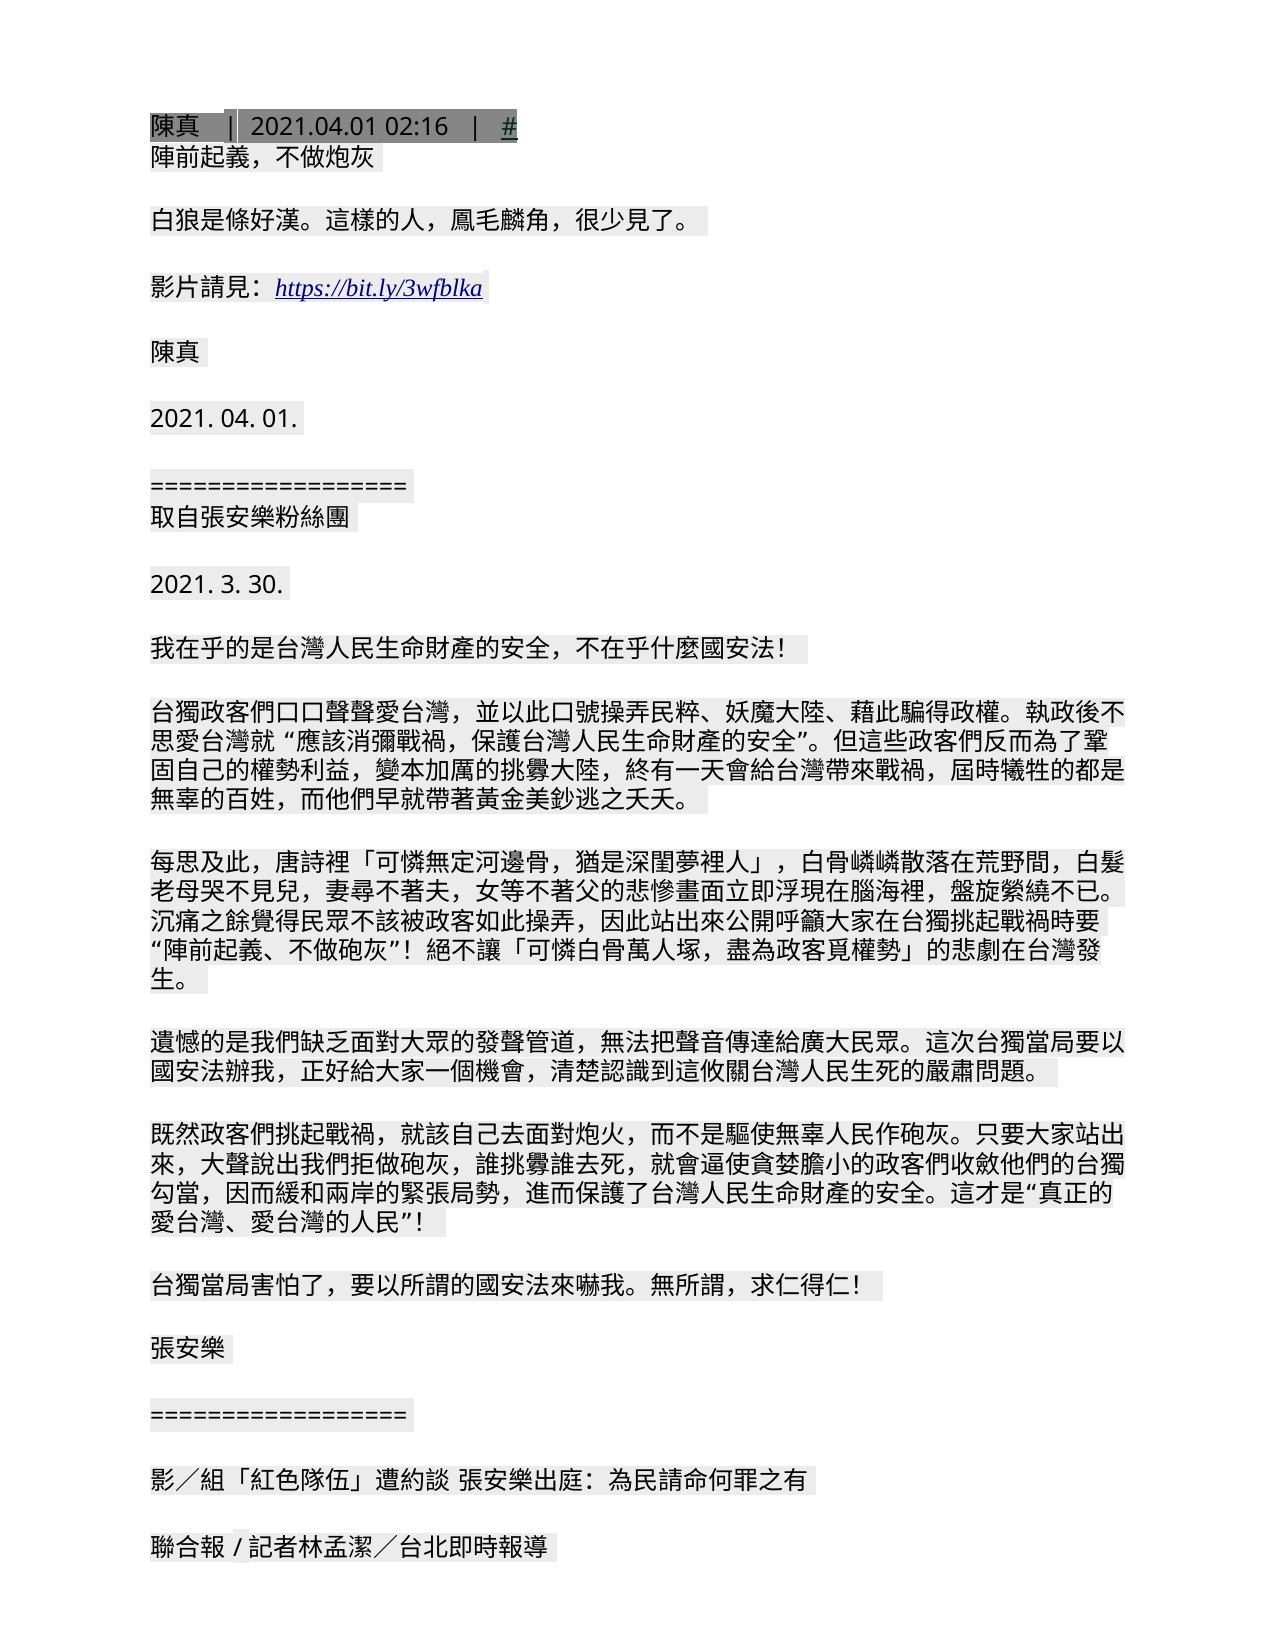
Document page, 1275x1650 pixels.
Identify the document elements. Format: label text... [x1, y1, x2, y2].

text 陳真 | 2021.04.01 02:16 | # [150, 109, 1125, 143]
text 陣前起義，不做炮灰 白狼是條好漢。這樣的人，鳳毛麟角，很少見了。 影片請見：https://bit.ly/3wfblka 陳真 2021. 04. 01. ================== 取自張安樂粉絲團 2021. 3. 30. 我在乎的是台灣人民生命財產的安全，不在乎什麼國安法！ 台獨政客們口口聲聲愛台灣，並以此口號操弄民粹、妖魔大陸、藉此騙得政權。執政後不思愛台灣就 “應該消彌戰禍，保護台灣人民生命財產的安全”。但這些政客們反而為了鞏固自己的權勢利益，變本加厲的挑釁大陸，終有一天會給台灣帶來戰禍，屆時犧牲的都是無辜的百姓，而他們早就帶著黃金美鈔逃之夭夭。 每思及此，唐詩裡「可憐無定河邊骨，猶是深閨夢裡人」，白骨嶙嶙散落在荒野間，白髮老母哭不見兒，妻尋不著夫，女等不著父的悲慘畫面立即浮現在腦海裡，盤旋縈繞不已。沉痛之餘覺得民眾不該被政客如此操弄，因此站出來公開呼籲大家在台獨挑起戰禍時要 “陣前起義、不做砲灰”！絕不讓「可憐白骨萬人塚，盡為政客覓權勢」的悲劇在台灣發生。 遺憾的是我們缺乏面對大眾的發聲管道，無法把聲音傳達給廣大民眾。這次台獨當局要以國安法辦我，正好給大家一個機會，清楚認識到這攸關台灣人民生死的嚴肅問題。 既然政客們挑起戰禍，就該自己去面對炮火，而不是驅使無辜人民作砲灰。只要大家站出來，大聲說出我們拒做砲灰，誰挑釁誰去死，就會逼使貪婪膽小的政客們收斂他們的台獨勾當，因而緩和兩岸的緊張局勢，進而保護了台灣人民生命財產的安全。這才是“真正的愛台灣、愛台灣的人民”！ 台獨當局害怕了，要以所謂的國安法來嚇我。無所謂，求仁得仁！ 張安樂 ================== 影／組「紅色隊伍」遭約談 張安樂出庭：為民請命何罪之有 聯合報 / 記者林孟潔／台北即時報導 2021-03-30 中華統一促進黨總裁、綽號白狼的張安樂今年初接受大陸中央人民廣播電台主任編輯張彬專訪，表示要成立「紅色隊伍」宣揚和平統一，要號召「陣前起義」，疑涉外患罪；台灣高等檢察署今傳喚張安樂出庭說明，張安樂笑說，「何罪之有，我是為民請命，我絕對不會認罪」，他是要把被洗腦的中國人找回來。 張安樂今天上午8點50分抵達高檢署，近百名支持群眾簇擁上前喊「總裁加油」、「陣前起義、不做炮灰」，轄區分局不敢大意，派出大批警力維持現場秩序。 張安樂指出，感謝高檢署給機會討論攸關台灣人民生死的問題，大家都不敢面對現實，政府一直挑釁，台灣遲早會面臨大陸用武力來統一，要輕人去死嗎？政府高官自己躲在立法院吹冷氣，有種自己到前線去。 他說，大陸當局希望兩岸問題可以和平解決，而民間對台灣的仇恨是台灣政府操弄的，大陸也不想打仗，但台灣一直挑釁，會把台灣帶向不歸之路，因此他要「陣前起義，不做炮灰」；他不在乎國安法，他要大眾面對台灣人民生命安全問題。 被問是否會認罪，張安樂笑說，「何罪之有，我是為民請命阿！」別人不敢講的問題讓他來說，七年以前他回來台灣提出和平統一、一國兩制的方案，當時的大陸講國號、國歌、國旗可以商量，但前提要認為自己是中國人，現在台灣被政府操弄到認為自己不是中國人，就無法上談判桌。 再問籌組「紅色隊伍」一事，張安樂指出，只要是中國人都是紅色隊伍，「我要把中國人找回來」，只要台灣有中國人，兩岸就永遠和平，只要台灣失去中國人，則面臨的是戰爭。 =================== 張安樂涉《國安法》遭高檢署約談 蘋果新聞網 2021/03/30 中華統一促進黨總裁張安樂今年1月接受中媒訪問時透露，打算吸收中南部年輕人，讓他們「由綠轉紅」，發展「紅色隊伍」宣揚和平統一、不排除陣前起義等，其言行因涉嫌違反《國家安全法》今被高檢署約談，張安樂上午在約200名支持群眾簇擁下現身，強調不認罪，並指「紅色隊伍就是要把中國人找回來」。檢察官訊問後，於上午11時許將張安樂請回。 張安樂被檢察官訊問了約兩個小時後步出偵查庭，面露微笑，略顯疲憊。 張安樂表示：「今天我跟檢察官最主要就是講到，只要台灣有中國人，兩岸就會有和平，只要台灣的中國人消失了，那就是戰爭，因為都是中國人，雙方只是政治體制的不同，而且制度是可以與時俱進的，大陸跟40年前不一樣嘛，台灣跟40年前也不一樣嘛，制度可以與時俱進。」 他說：「可是，從李登輝開始，把兩岸吵成敵對關係，就是一個台灣人會面臨的戰爭。年輕人生命還沒有開始，為什麼要為這些不負責任的政府官員去當砲灰呢，我們堅決反對，因為你只要不去挑釁，那兩岸可以和平發展，共享繁榮。你要挑釁最後發生了戰禍，讓年輕人在前線，我們堅決反對，就這麼簡單。」 他繼續說道：「大陸有講過，中國人不打中國人，可是如果你已經否認你是中國人的話，這句話就無效了嘛。但是這些年輕人都是受害人啊，被洗腦的，我們沒這管道去讓大家知道。」 受訪中也有支持者插話，「為誰而戰，為了哪個王八蛋我們中國人自己打中國人啊」、「你不承認你是中國人，不打你打誰」。張安樂受訪完，隨即上車離開。 張安樂今早穿著「台獨賣台 挑起戰禍 陣前起義 不做砲灰」的背心現身，約200名支持者到場為他打氣，不斷高喊「總裁加油」，張安樂也揮手對支持者微笑致意。 張安樂在進入高檢署前，受訪表示，「今天很感謝高檢署給我們這個機會，要討論一下悠關我們台灣人民生死的問題，大家都不敢面對現實，這個政府這樣搞下去一直挑釁，台灣遲早會面臨到大陸用武力來統一，怎麼辦？讓年輕人去死嗎？年輕人的生命還沒開始吔，你們這些人你要想想看，自己躲在立法院、吹冷氣，你有種自己到前線去嘛。」 他說，「大家都有孩子，誰願意嘛，不負責任，其實大陸民間對台灣的仇恨，是我們台灣政府操弄下來的，當局希望兩岸問題可以和平解決到現在為止，可是民間給他的壓力也很大，對不對，所以你現在台灣一直在挑釁，哪天跨過紅線以後怎麼辦？當然年輕人的生命還沒有開始，所以我們要陣前起義，不做砲灰。」 張安樂繼續說，「沈富雄講的很清楚，解放軍登陸我們就投降，我們幹嘛去當砲灰，蘇貞昌講說，打到最後一把掃帚，那是他耶，年輕人都死了耶，可憐無定河邊骨，猶是春閨夢裡人，今天我不在乎什麼國安法，你們弄我沒關係，我要把這個議題拿出來，這個悠關台灣人民生命財產安全的問題，我們要面對嘛！是不是，大家都是鴕鳥，不願意面對這個事情。」 他還說，「這個是我三年以前就開始在做的，但我們看他一直在挑釁，你到最後一定會有戰火，大陸也不想打仗啊，很清楚嘛，所謂九二共識，在一個中國原則之下，來講一個中國的含義可以有不一樣，對不對，大家在一個大中國之下，兩岸可以和平嘛，可以共同繁榮嘛，你要挑釁把台灣帶下不歸之路，怎麼辦？你陳亭妃也好，林昶佐也好，陳國勇（應為徐國勇）也好，蘇貞昌，到前線去啊，你不要讓年輕人去啊。」 張安樂發表完演說後，詢問在場的媒體有沒有什麼問題，有記者問他，「如果檢察官問你要不要認罪，你會怎麼回答」，張安樂笑著說「什麼認罪！何罪之有啊，我是為民請命，別人不敢講的問題、不願意碰的問題，面對，七年前我回來，我那時是提和平統一，一國兩制方案，當時我講過，在當時情況下，大陸講國號國歌國旗可以商量，前題是兩岸都是中國人，認為自己是中國人，我們可以坐下來談，你現在台灣已經被操弄的我不是中國人，無從談了嘛，沒有辦法在談判桌，你就沒有一個很好的條件。」 張安樂還說，當時他被前總統李登輝以組織犯罪來通緝，最後因為母親過世了，沒有任何負擔，他才決定回台，因為他認為台灣沒有人敢面對這件事情，「為什麼，因為我們沒有選票壓力，敢講真話，真話可能是忠言逆耳，可能比較刺耳，但大家試想一下，如果本來兩岸都是中國人，我們可以坐下來談，台灣現在不是中國人了，沒辦法坐下來談，我們將面臨更嚴肅的問題，時間轉移了嘛，對不對，我絕對不會認罪，何罪之有。」 記者又問，「你們現在真的有在籌組紅色隊伍嗎」，張安樂則回說，「只要是中國人，都是紅色隊伍，我所謂的紅色隊伍，是把中國人找回來耶，只要台灣有中國人，兩岸就永遠和平，台灣失去了中國人，我們面臨的就是戰爭，本來就是中國人，只是被李登輝以來洗腦以後（都不是了）」。 張安樂1月接受中國官媒廣播訪談時，高調表示打算找昔日兄弟參加活動及吸收中南部年輕人，發展「紅色隊伍」宣揚和平統一、不排除陣前起義，此話一出，引發陸委會及立委等關注。 立委林昶佐於本月19日在立法院質詢時，指出張安樂表示要發展紅色隊伍，吸收中南部年輕人由綠轉紅，甚至不排出陣前起義。行政院長蘇貞昌當場表示，一定會嚴格要求檢調單位依法偵辦。 [150, 143, 1125, 1563]
